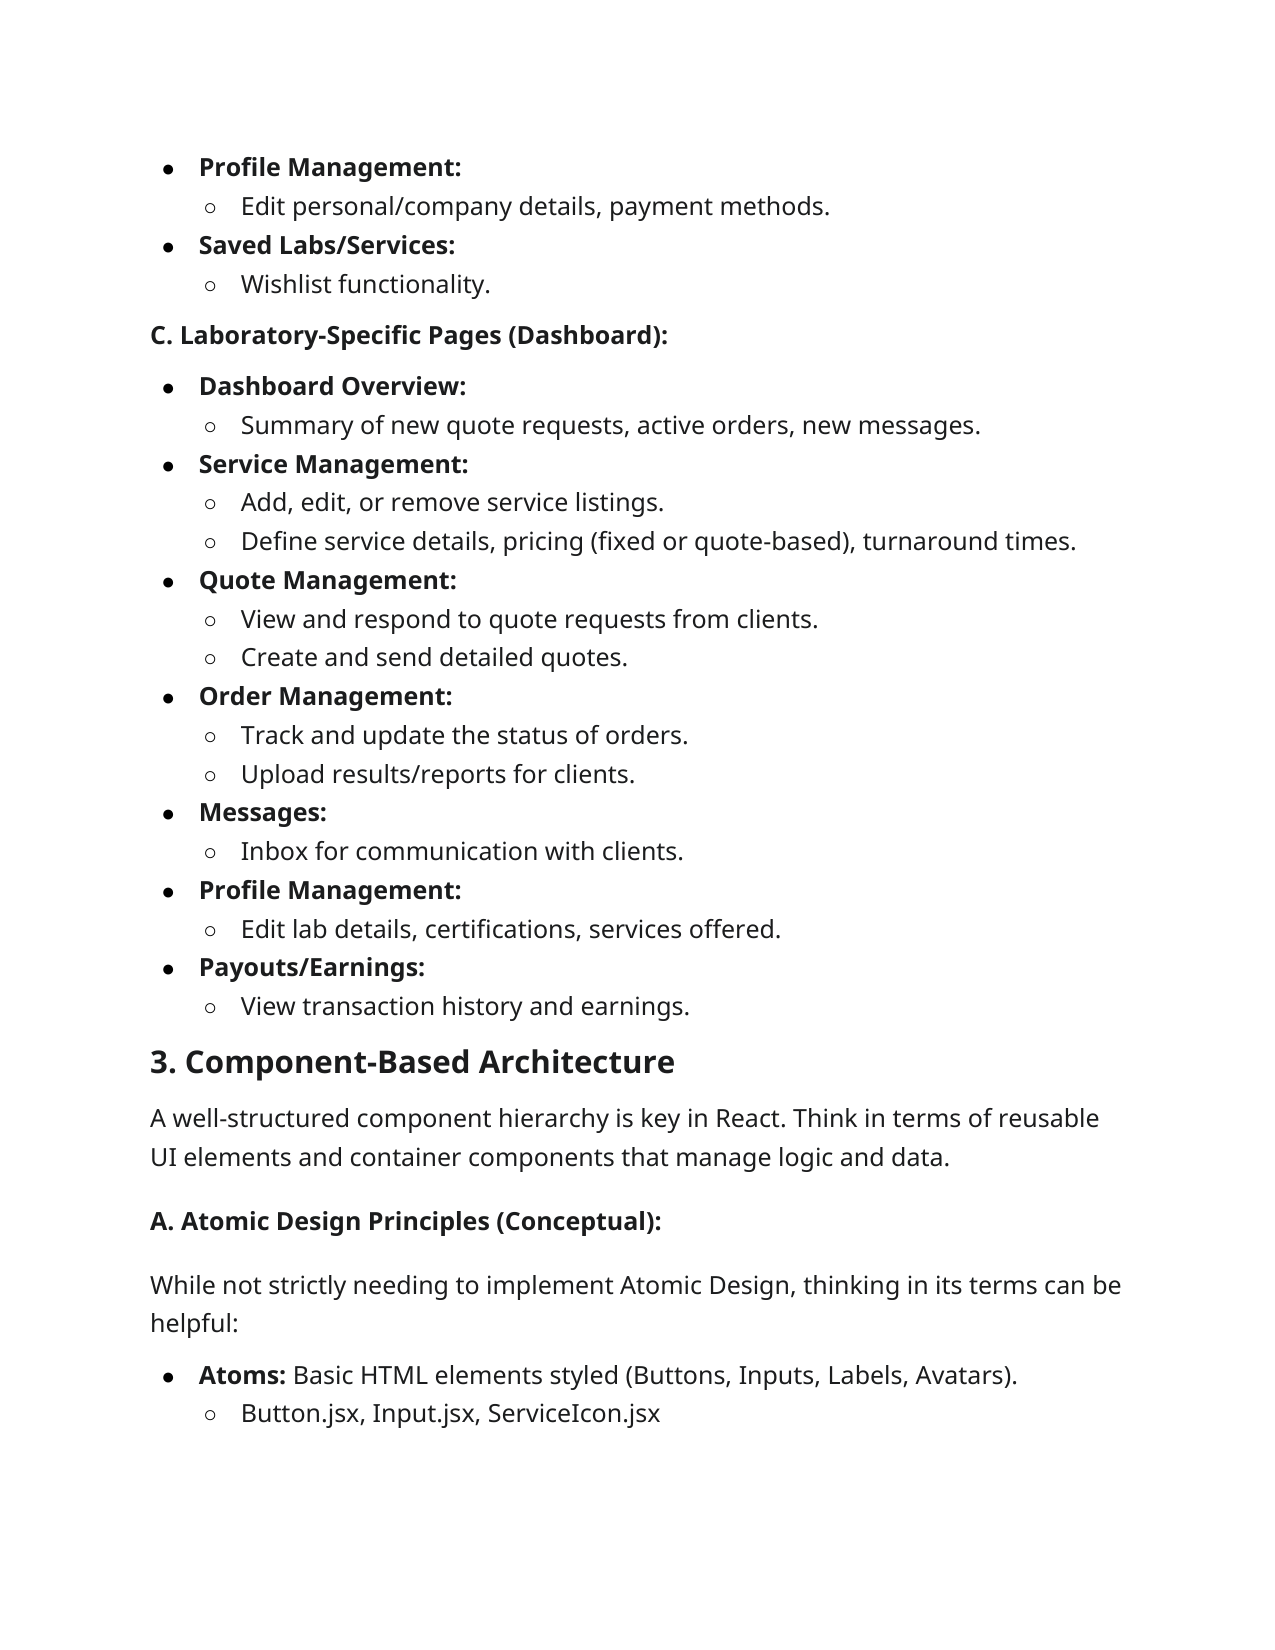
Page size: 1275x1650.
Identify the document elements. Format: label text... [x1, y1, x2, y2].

list Inbox for communication with clients. [203, 834, 1125, 868]
list Profile Management: [161, 872, 1125, 907]
list Atoms: Basic HTML elements styled (Buttons, Inputs, Labels, Avatars). [161, 1357, 1125, 1391]
list Add, edit, or remove service listings. [203, 485, 1125, 519]
text A well-structured component hierarchy is key in React. Think in terms of reusable UI elements and container components that manage logic and data. [150, 1101, 1125, 1174]
list Messages: [161, 795, 1125, 829]
list Define service details, pricing (fixed or quote-based), turnaround times. [203, 524, 1125, 558]
text A. Atomic Design Principles (Conceptual): [150, 1203, 1125, 1238]
list Edit personal/company details, payment methods. [203, 189, 1125, 223]
list Service Management: [161, 446, 1125, 480]
list Create and send detailed quotes. [203, 640, 1125, 674]
list Profile Management: [161, 150, 1125, 184]
list Wishlist functionality. [203, 266, 1125, 300]
list Summary of new quote requests, active orders, new messages. [203, 407, 1125, 442]
list Order Management: [161, 679, 1125, 713]
list Payouts/Earnings: [161, 950, 1125, 984]
list Quote Management: [161, 562, 1125, 597]
list Edit lab details, certifications, services offered. [203, 911, 1125, 945]
list Saved Labs/Services: [161, 227, 1125, 262]
list Button.jsx, Input.jsx, ServiceIcon.jsx [203, 1396, 1125, 1430]
text While not strictly needing to implement Atomic Design, thinking in its terms can be helpful: [150, 1267, 1125, 1340]
list Upload results/reports for clients. [203, 756, 1125, 790]
list View and respond to quote requests from clients. [203, 601, 1125, 635]
subtitle 3. Component-Based Architecture [150, 1040, 1125, 1083]
list Track and update the status of orders. [203, 717, 1125, 752]
text C. Laboratory-Specific Pages (Dashboard): [150, 317, 1125, 352]
list Dashboard Overview: [161, 369, 1125, 403]
list View transaction history and earnings. [203, 989, 1125, 1023]
